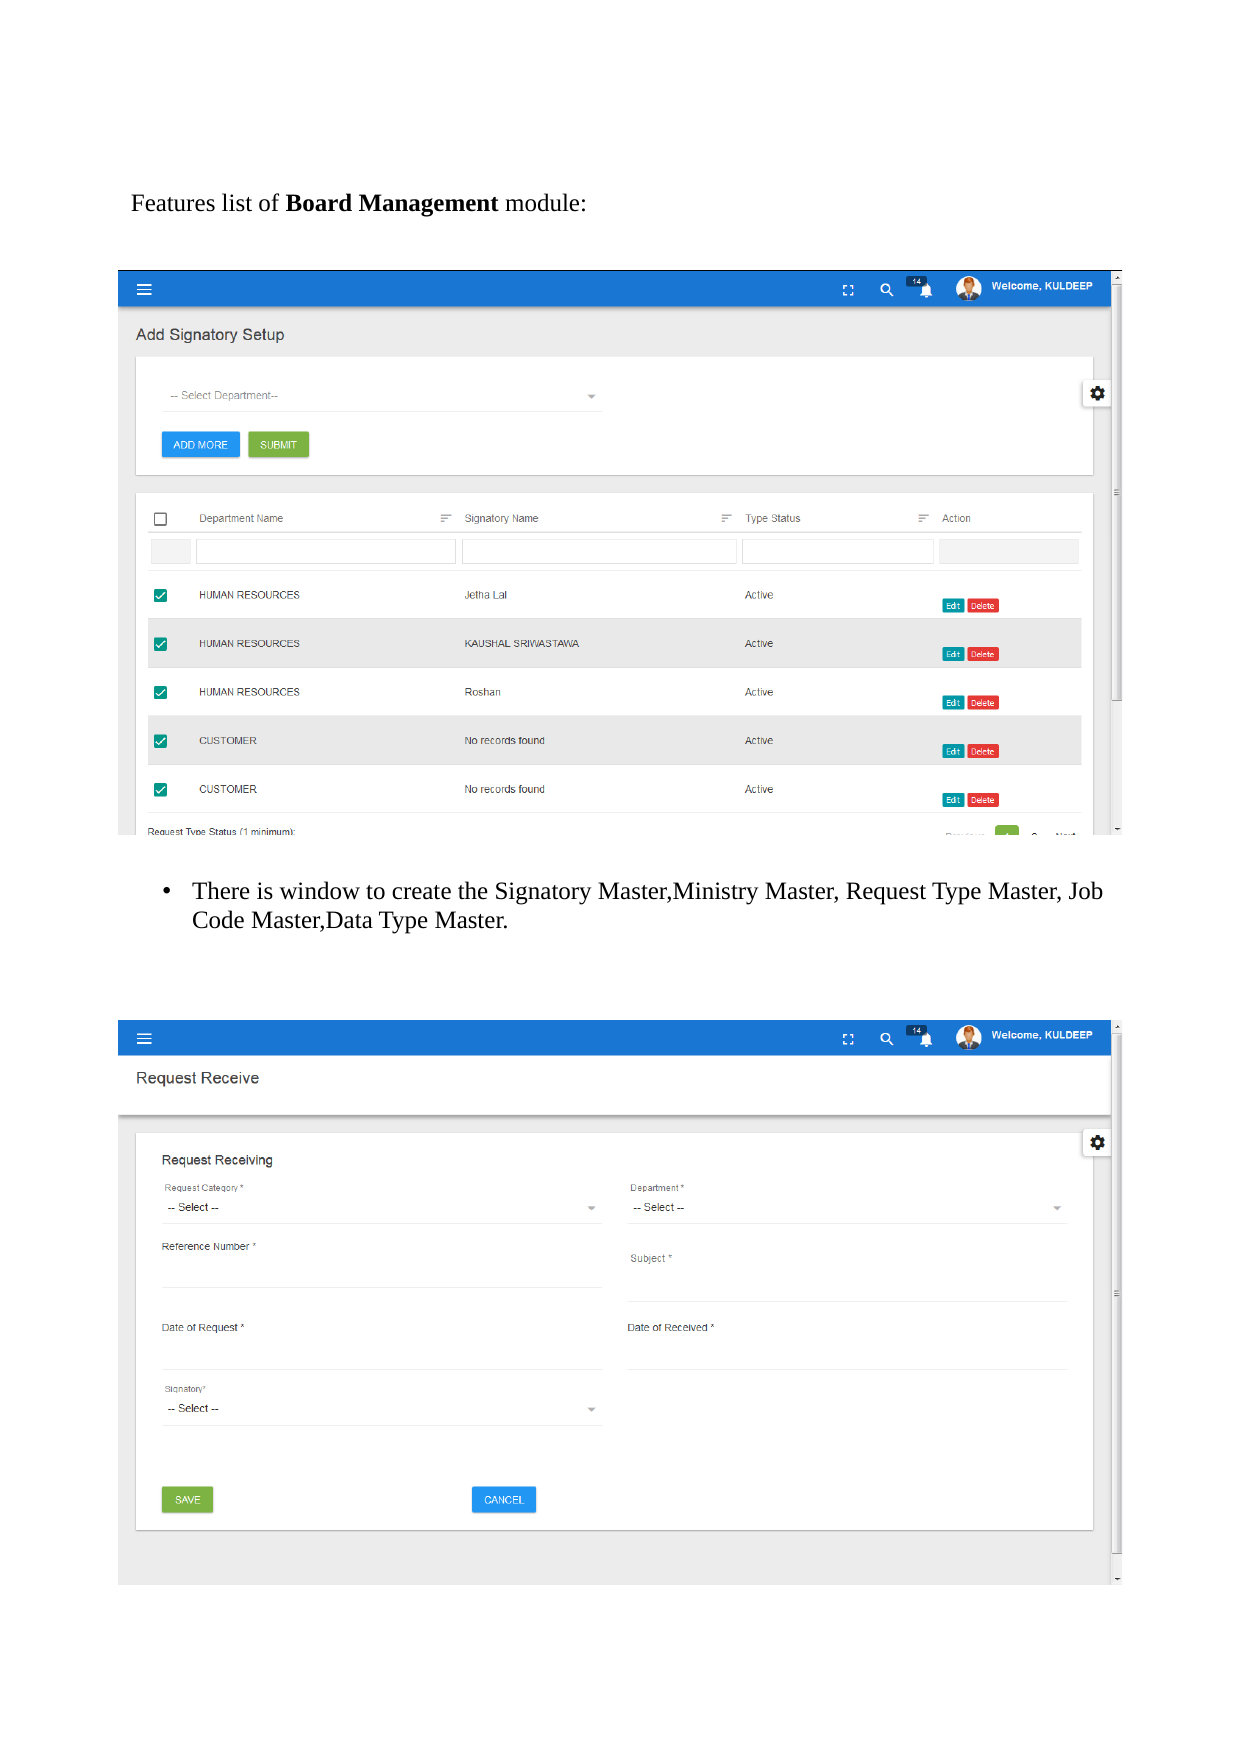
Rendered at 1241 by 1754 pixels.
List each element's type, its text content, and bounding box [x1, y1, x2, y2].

text Features list of Board Management module: [118, 159, 1122, 217]
picture [118, 270, 1123, 835]
list There is window to create the Signatory Master,Ministry Master, Request Type Master, Job Code Master,Data Type Master. [162, 876, 1122, 934]
picture [118, 1020, 1123, 1585]
